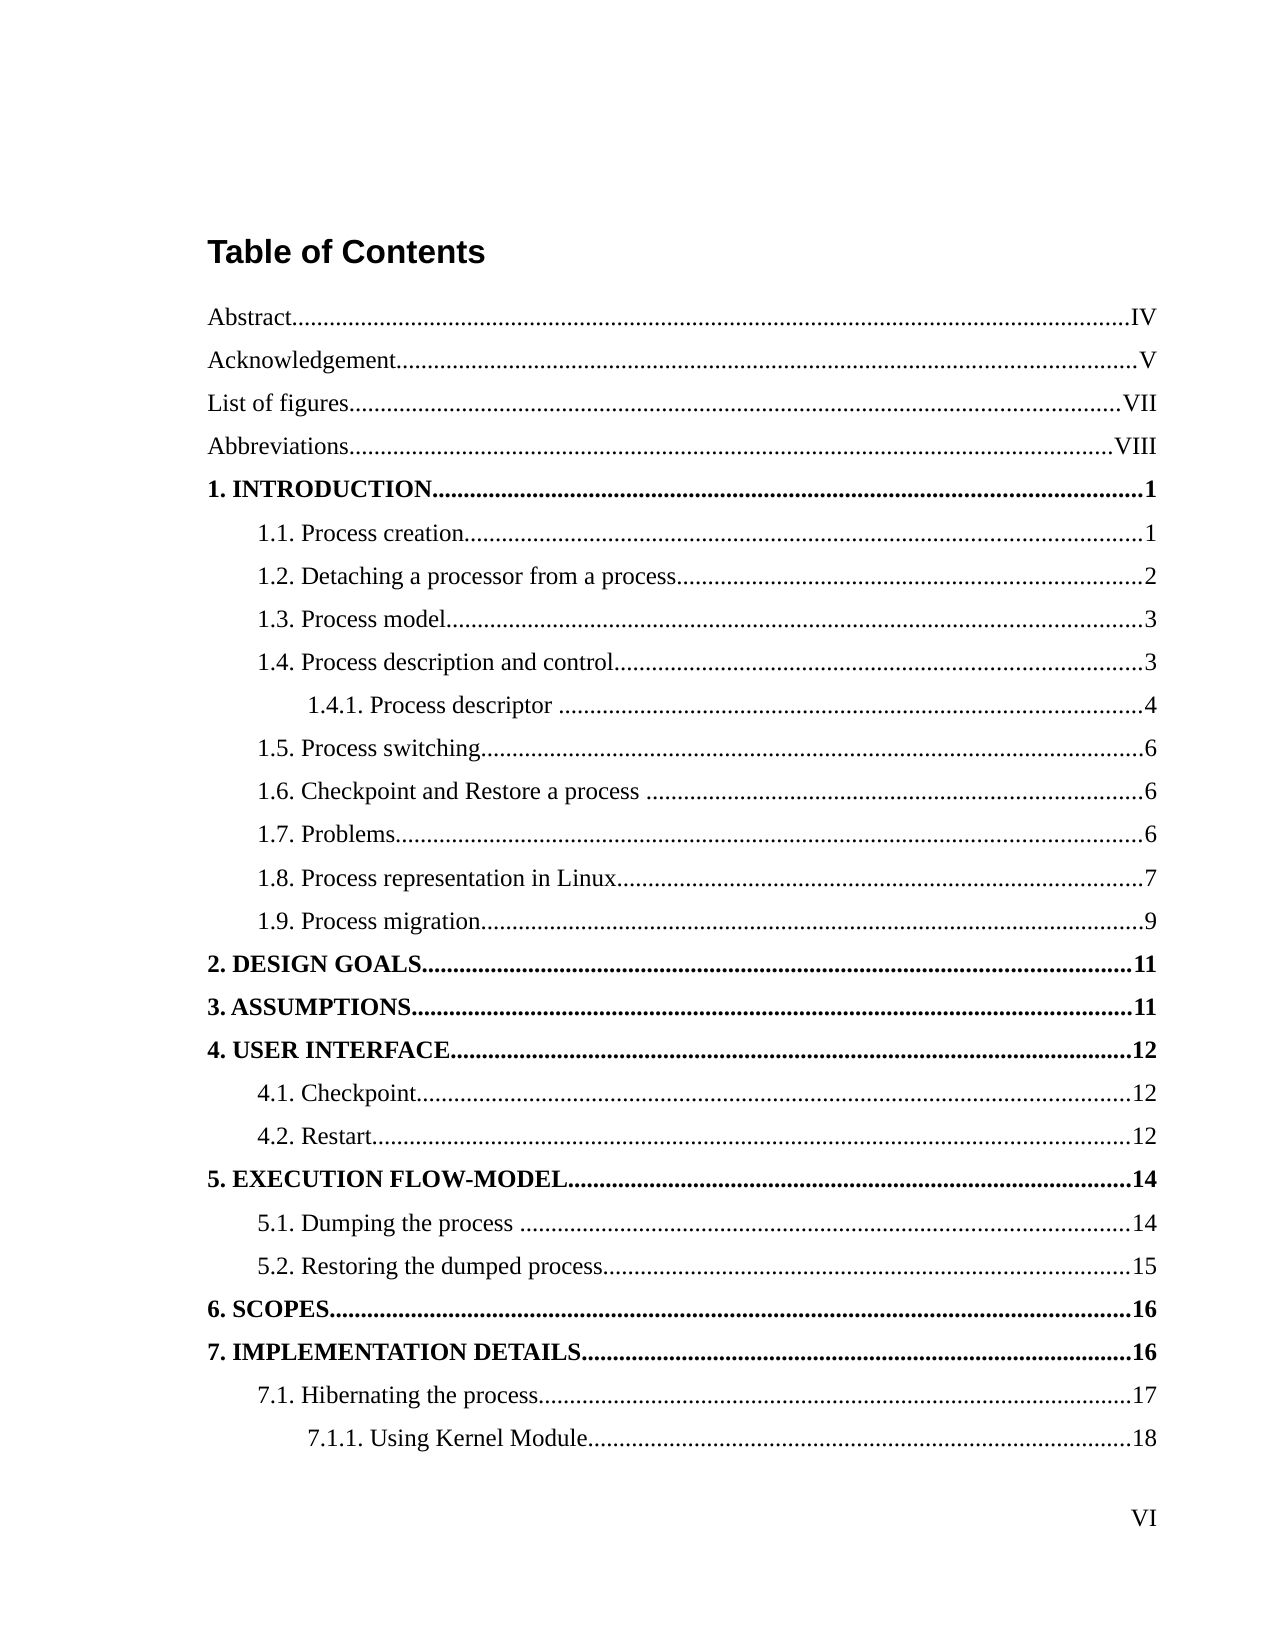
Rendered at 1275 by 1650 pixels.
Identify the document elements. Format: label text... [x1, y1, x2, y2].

text 5.1. Dumping the process 14 [207, 1208, 1157, 1236]
text 1.4. Process description and control 3 [207, 647, 1157, 676]
text 4. USER INTERFACE 12 [207, 1035, 1157, 1064]
subtitle Table of Contents [207, 232, 1157, 270]
text Abstract IV [207, 302, 1157, 331]
text 4.2. Restart 12 [207, 1121, 1157, 1150]
text Acknowledgement V [207, 345, 1157, 374]
text 1.1. Process creation 1 [207, 518, 1157, 546]
text 3. ASSUMPTIONS 11 [207, 992, 1157, 1021]
text 1. INTRODUCTION 1 [207, 474, 1157, 503]
text 1.6. Checkpoint and Restore a process 6 [207, 776, 1157, 805]
text 4.1. Checkpoint 12 [207, 1078, 1157, 1107]
text 1.4.1. Process descriptor 4 [207, 690, 1157, 719]
text 7.1. Hibernating the process 17 [207, 1380, 1157, 1409]
text 1.7. Problems 6 [207, 819, 1157, 848]
text 1.3. Process model 3 [207, 604, 1157, 633]
text 5.2. Restoring the dumped process 15 [207, 1251, 1157, 1279]
text 1.2. Detaching a processor from a process 2 [207, 561, 1157, 589]
text 1.8. Process representation in Linux 7 [207, 863, 1157, 891]
text 1.5. Process switching 6 [207, 733, 1157, 762]
text 6. SCOPES 16 [207, 1294, 1157, 1323]
text 1.9. Process migration 9 [207, 906, 1157, 934]
text List of figures VII [207, 388, 1157, 417]
text 7.1.1. Using Kernel Module 18 [207, 1423, 1157, 1452]
text 5. EXECUTION FLOW-MODEL 14 [207, 1164, 1157, 1193]
text Abbreviations VIII [207, 431, 1157, 460]
text 7. IMPLEMENTATION DETAILS 16 [207, 1337, 1157, 1366]
text 2. DESIGN GOALS 11 [207, 949, 1157, 978]
